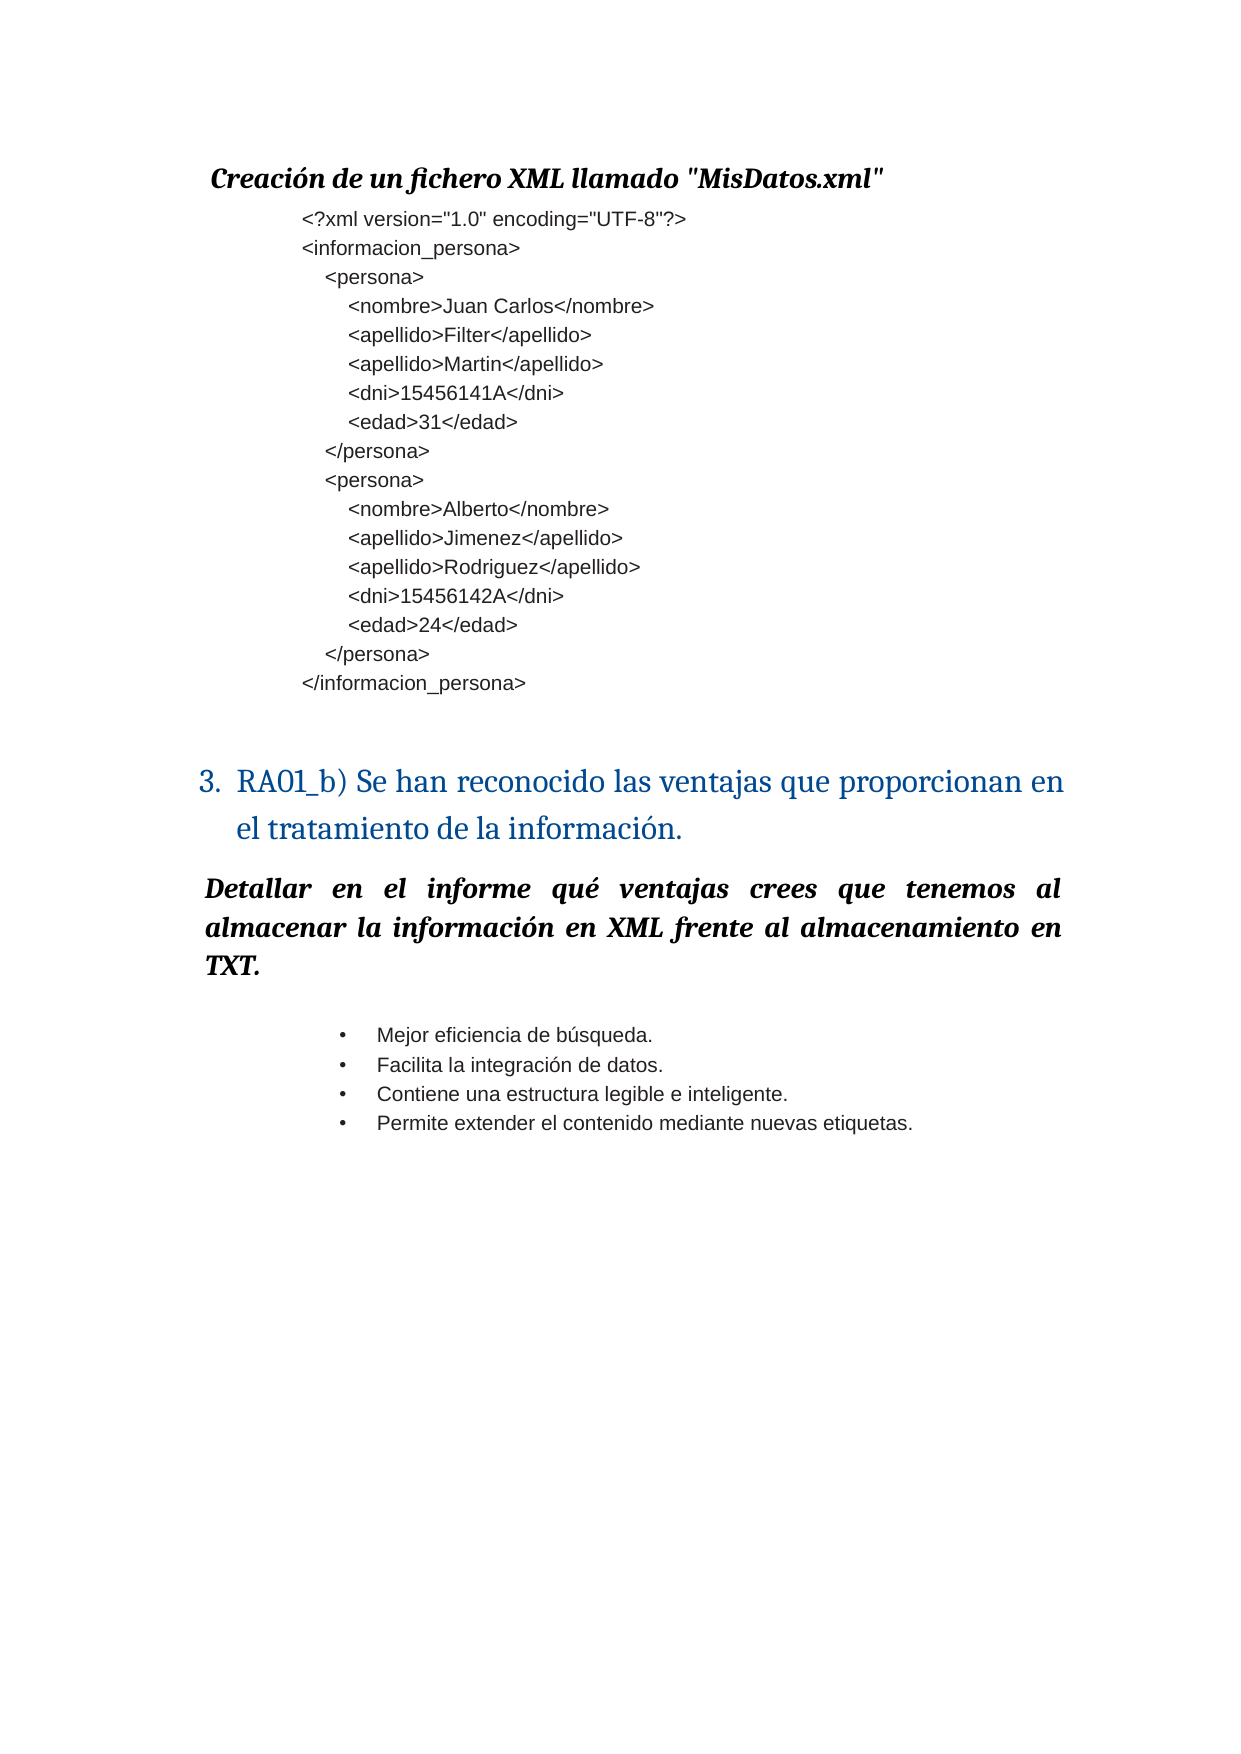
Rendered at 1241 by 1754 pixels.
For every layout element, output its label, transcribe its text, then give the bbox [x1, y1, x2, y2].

text </persona> [302, 439, 1060, 463]
text <edad>24</edad> [302, 613, 1060, 637]
text <apellido>Rodriguez</apellido> [302, 555, 1060, 579]
text <informacion_persona> [302, 236, 1060, 260]
text </informacion_persona> [302, 671, 1060, 694]
text <persona> [302, 468, 1060, 492]
subtitle Creación de un fichero XML llamado "MisDatos.xml" [210, 162, 1065, 196]
subtitle Detallar en el informe qué ventajas crees que tenemos al almacenar la información en XML frente al almacenamiento en TXT. [204, 872, 1065, 983]
list Facilita la integración de datos. [339, 1052, 1065, 1076]
list Mejor eficiencia de búsqueda. [339, 1023, 1065, 1047]
text <apellido>Jimenez</apellido> [302, 526, 1060, 550]
text <dni>15456141A</dni> [302, 381, 1060, 405]
text <apellido>Martin</apellido> [302, 352, 1060, 376]
text </persona> [302, 642, 1060, 666]
text <persona> [302, 265, 1060, 289]
text <apellido>Filter</apellido> [302, 323, 1060, 347]
text <?xml version="1.0" encoding="UTF-8"?> [302, 207, 1060, 231]
list Permite extender el contenido mediante nuevas etiquetas. [339, 1111, 1065, 1134]
text <dni>15456142A</dni> [302, 584, 1060, 608]
list Contiene una estructura legible e inteligente. [339, 1081, 1065, 1106]
text <edad>31</edad> [302, 410, 1060, 434]
text <nombre>Alberto</nombre> [302, 497, 1060, 521]
text <nombre>Juan Carlos</nombre> [302, 294, 1060, 318]
subtitle RA01_b) Se han reconocido las ventajas que proporcionan en el tratamiento de la información. [199, 753, 1065, 847]
